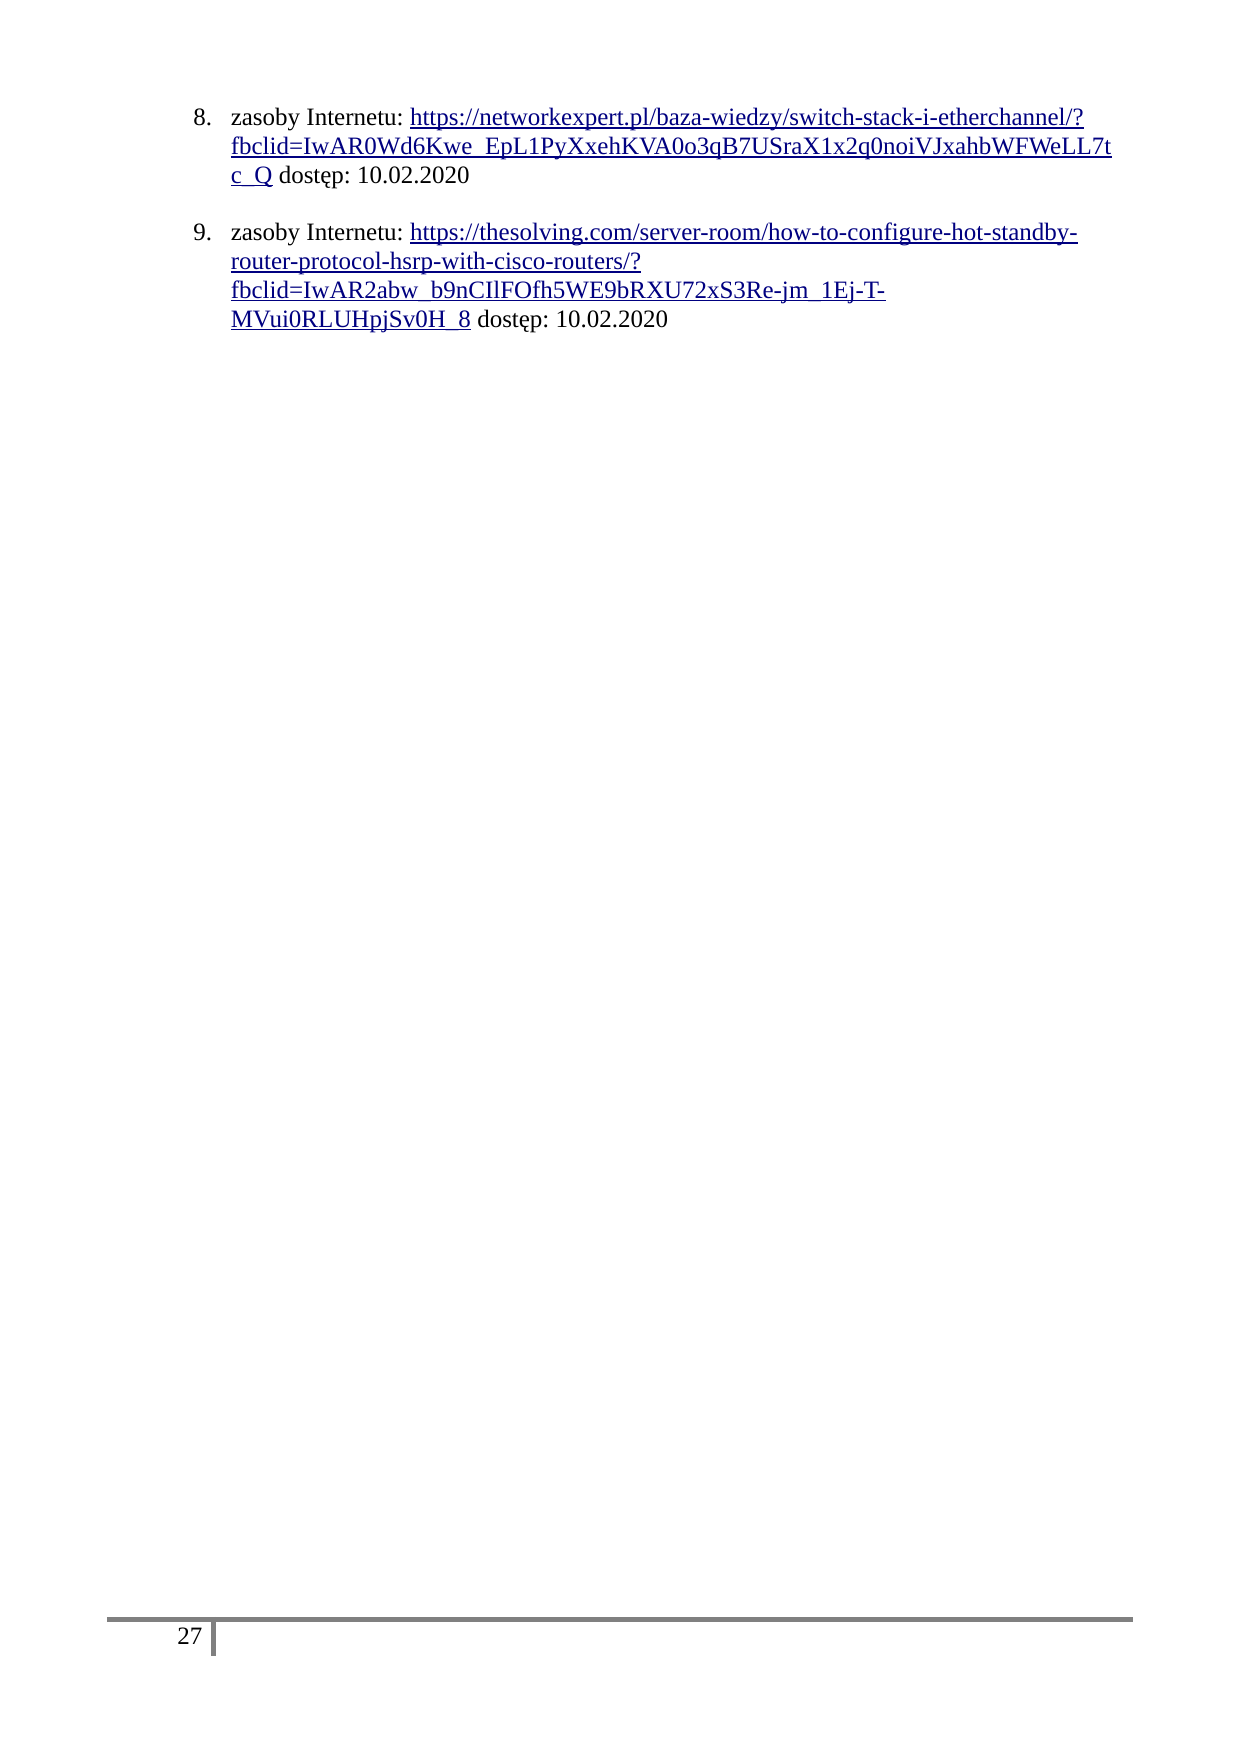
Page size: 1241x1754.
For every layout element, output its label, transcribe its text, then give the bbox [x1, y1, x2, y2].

list zasoby Internetu: https://networkexpert.pl/baza-wiedzy/switch-stack-i-etherchannel/?fbclid=IwAR0Wd6Kwe_EpL1PyXxehKVA0o3qB7USraX1x2q0noiVJxahbWFWeLL7tc_Q dostęp: 10.02.2020 [193, 102, 1122, 189]
list zasoby Internetu: https://thesolving.com/server-room/how-to-configure-hot-standby-router-protocol-hsrp-with-cisco-routers/?fbclid=IwAR2abw_b9nCIlFOfh5WE9bRXU72xS3Re-jm_1Ej-T-MVui0RLUHpjSv0H_8 dostęp: 10.02.2020 [193, 217, 1122, 332]
